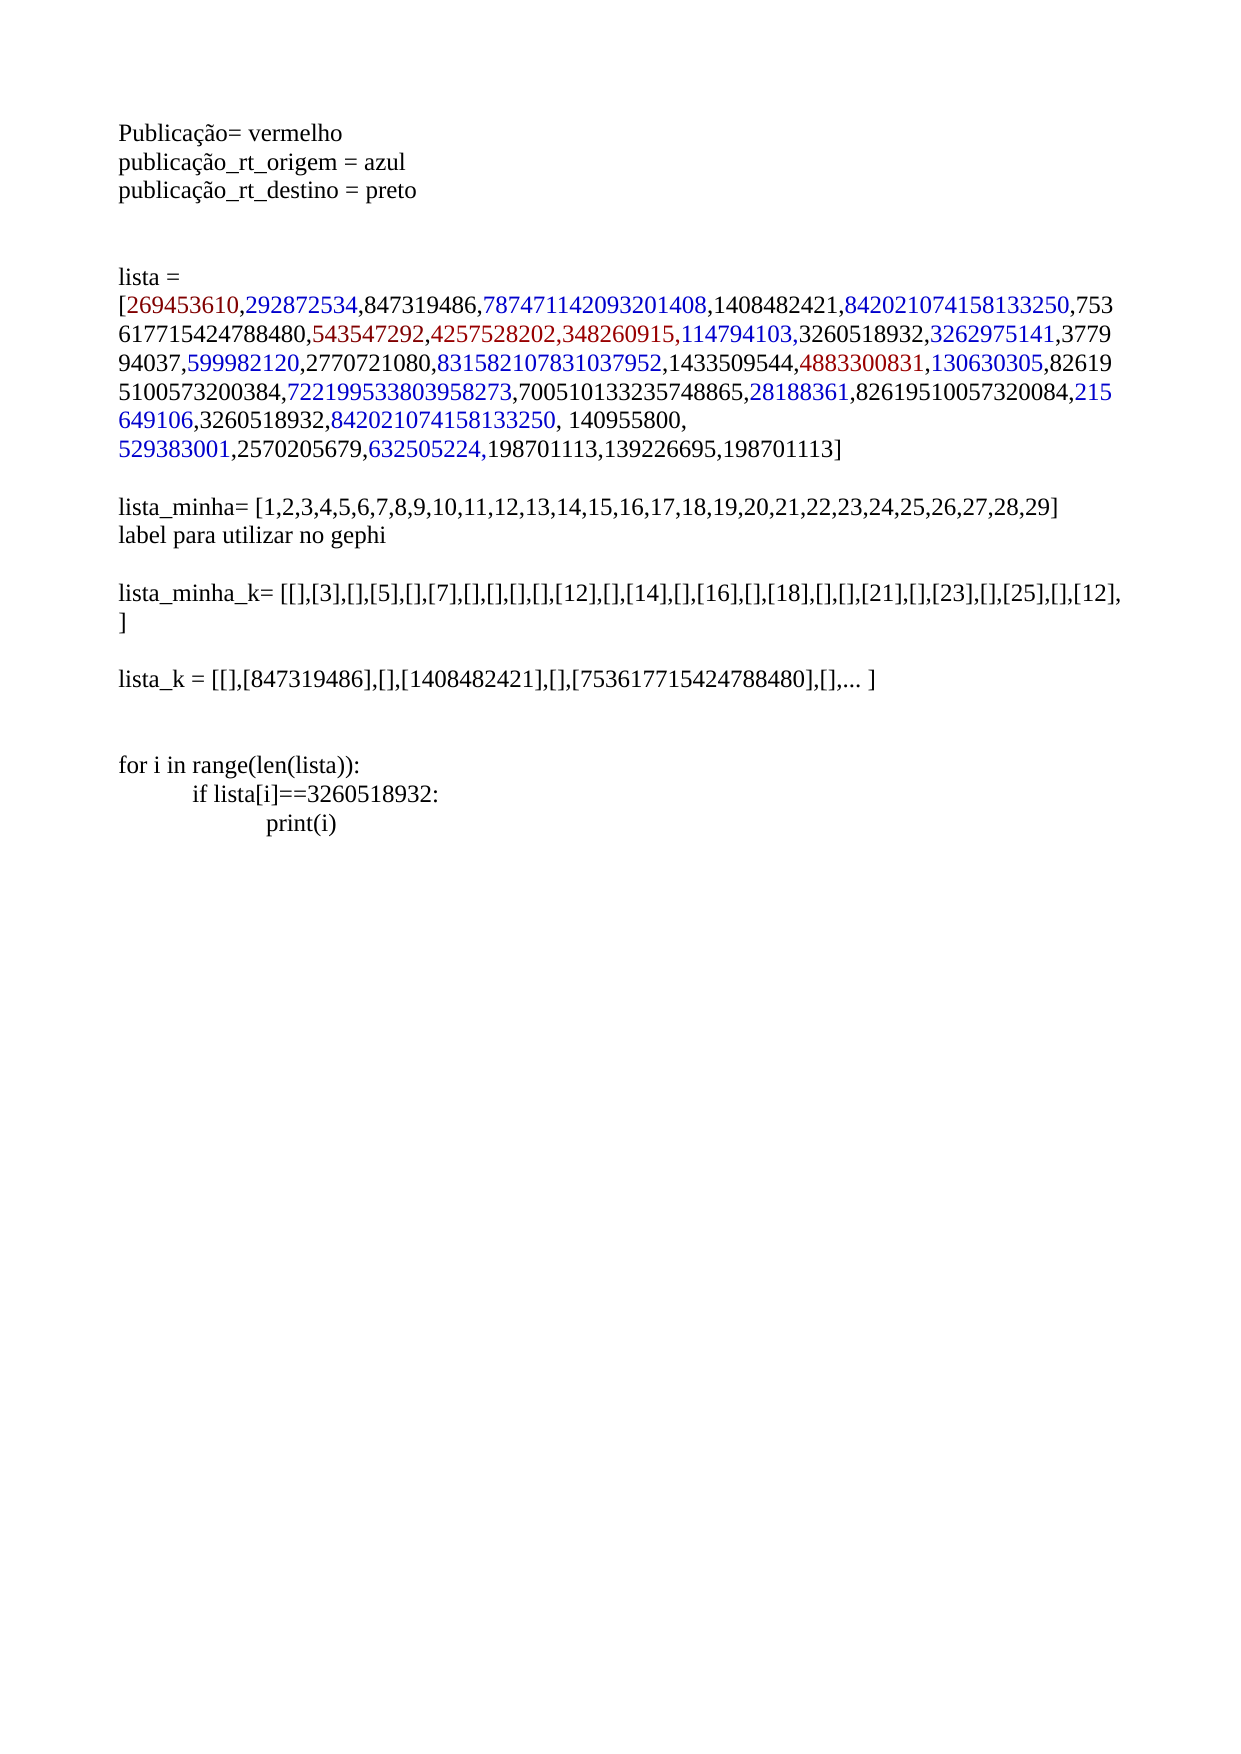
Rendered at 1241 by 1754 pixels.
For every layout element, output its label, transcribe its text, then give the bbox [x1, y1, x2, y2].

text if lista[i]==3260518932: [118, 779, 1122, 808]
text lista_k = [[],[847319486],[],[1408482421],[],[753617715424788480],[],... ] [118, 664, 1122, 693]
text label para utilizar no gephi [118, 521, 1122, 549]
text lista_minha= [1,2,3,4,5,6,7,8,9,10,11,12,13,14,15,16,17,18,19,20,21,22,23,24,25,26,27,28,29] [118, 492, 1122, 521]
text publicação_rt_destino = preto [118, 176, 1122, 204]
text lista_minha_k= [[],[3],[],[5],[],[7],[],[],[],[],[12],[],[14],[],[16],[],[18],[],[],[21],[],[23],[],[25],[],[12], ] [118, 578, 1122, 636]
text lista = [269453610,292872534,847319486,787471142093201408,1408482421,842021074158133250,753617715424788480,543547292,4257528202,348260915,114794103,3260518932,3262975141,377994037,599982120,2770721080,831582107831037952,1433509544,4883300831,130630305,826195100573200384,722199533803958273,700510133235748865,28188361,82619510057320084,215649106,3260518932,842021074158133250, 140955800, 529383001,2570205679,632505224,198701113,139226695,198701113] [118, 262, 1122, 463]
text Publicação= vermelho [118, 118, 1122, 147]
text print(i) [118, 808, 1122, 837]
text publicação_rt_origem = azul [118, 147, 1122, 176]
text for i in range(len(lista)): [118, 751, 1122, 779]
